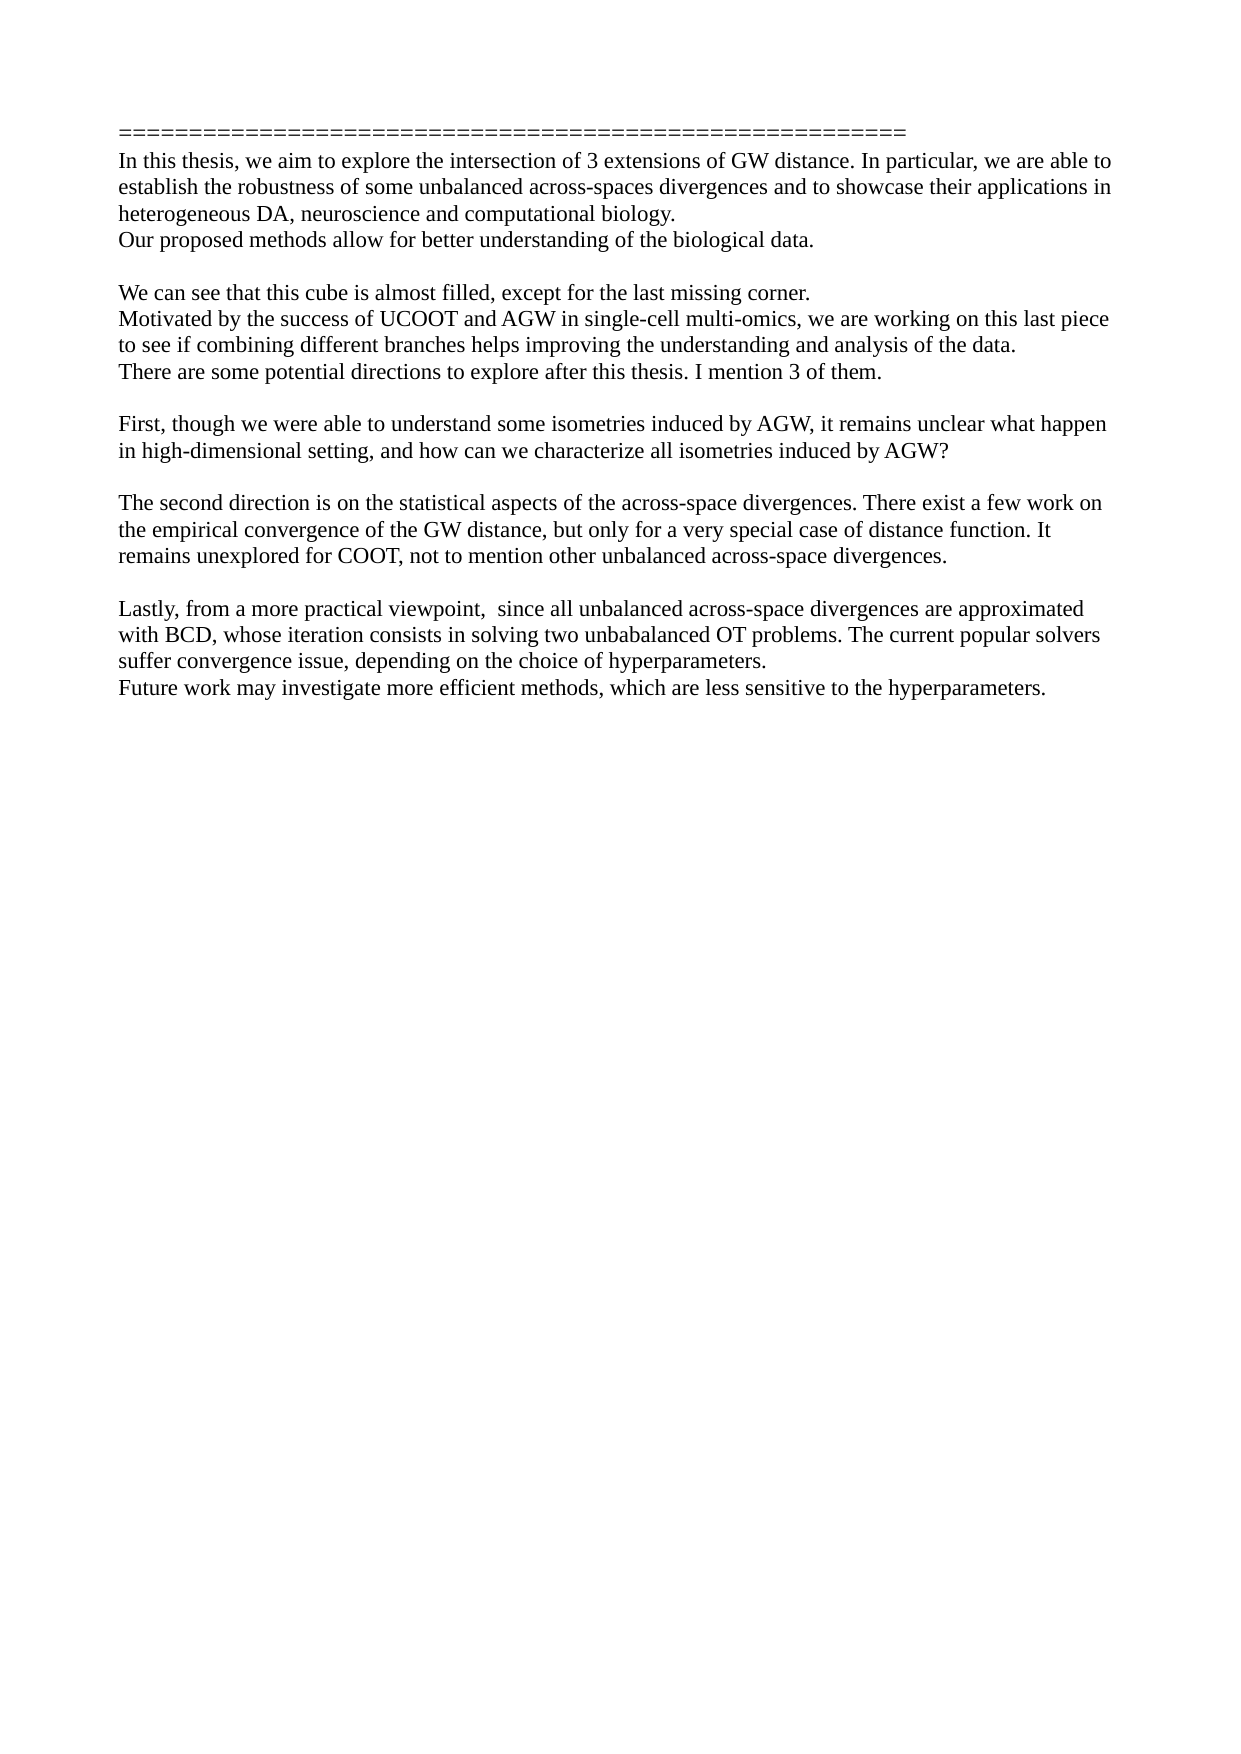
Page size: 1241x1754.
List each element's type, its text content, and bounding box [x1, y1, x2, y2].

text In this thesis, we aim to explore the intersection of 3 extensions of GW distance. In particular, we are able to establish the robustness of some unbalanced across-spaces divergences and to showcase their applications in heterogeneous DA, neuroscience and computational biology. [118, 147, 1122, 226]
text First, though we were able to understand some isometries induced by AGW, it remains unclear what happen in high-dimensional setting, and how can we characterize all isometries induced by AGW? [118, 410, 1122, 463]
text Lastly, from a more practical viewpoint, since all unbalanced across-space divergences are approximated with BCD, whose iteration consists in solving two unbabalanced OT problems. The current popular solvers suffer convergence issue, depending on the choice of hyperparameters. [118, 595, 1122, 674]
text Our proposed methods allow for better understanding of the biological data. [118, 226, 1122, 252]
text The second direction is on the statistical aspects of the across-space divergences. There exist a few work on the empirical convergence of the GW distance, but only for a very special case of distance function. It remains unexplored for COOT, not to mention other unbalanced across-space divergences. [118, 489, 1122, 568]
text Future work may investigate more efficient methods, which are less sensitive to the hyperparameters. [118, 674, 1122, 700]
text Motivated by the success of UCOOT and AGW in single-cell multi-omics, we are working on this last piece to see if combining different branches helps improving the understanding and analysis of the data. [118, 305, 1122, 358]
text There are some potential directions to explore after this thesis. I mention 3 of them. [118, 358, 1122, 384]
text We can see that this cube is almost filled, except for the last missing corner. [118, 279, 1122, 305]
text ======================================================== [118, 118, 1122, 147]
